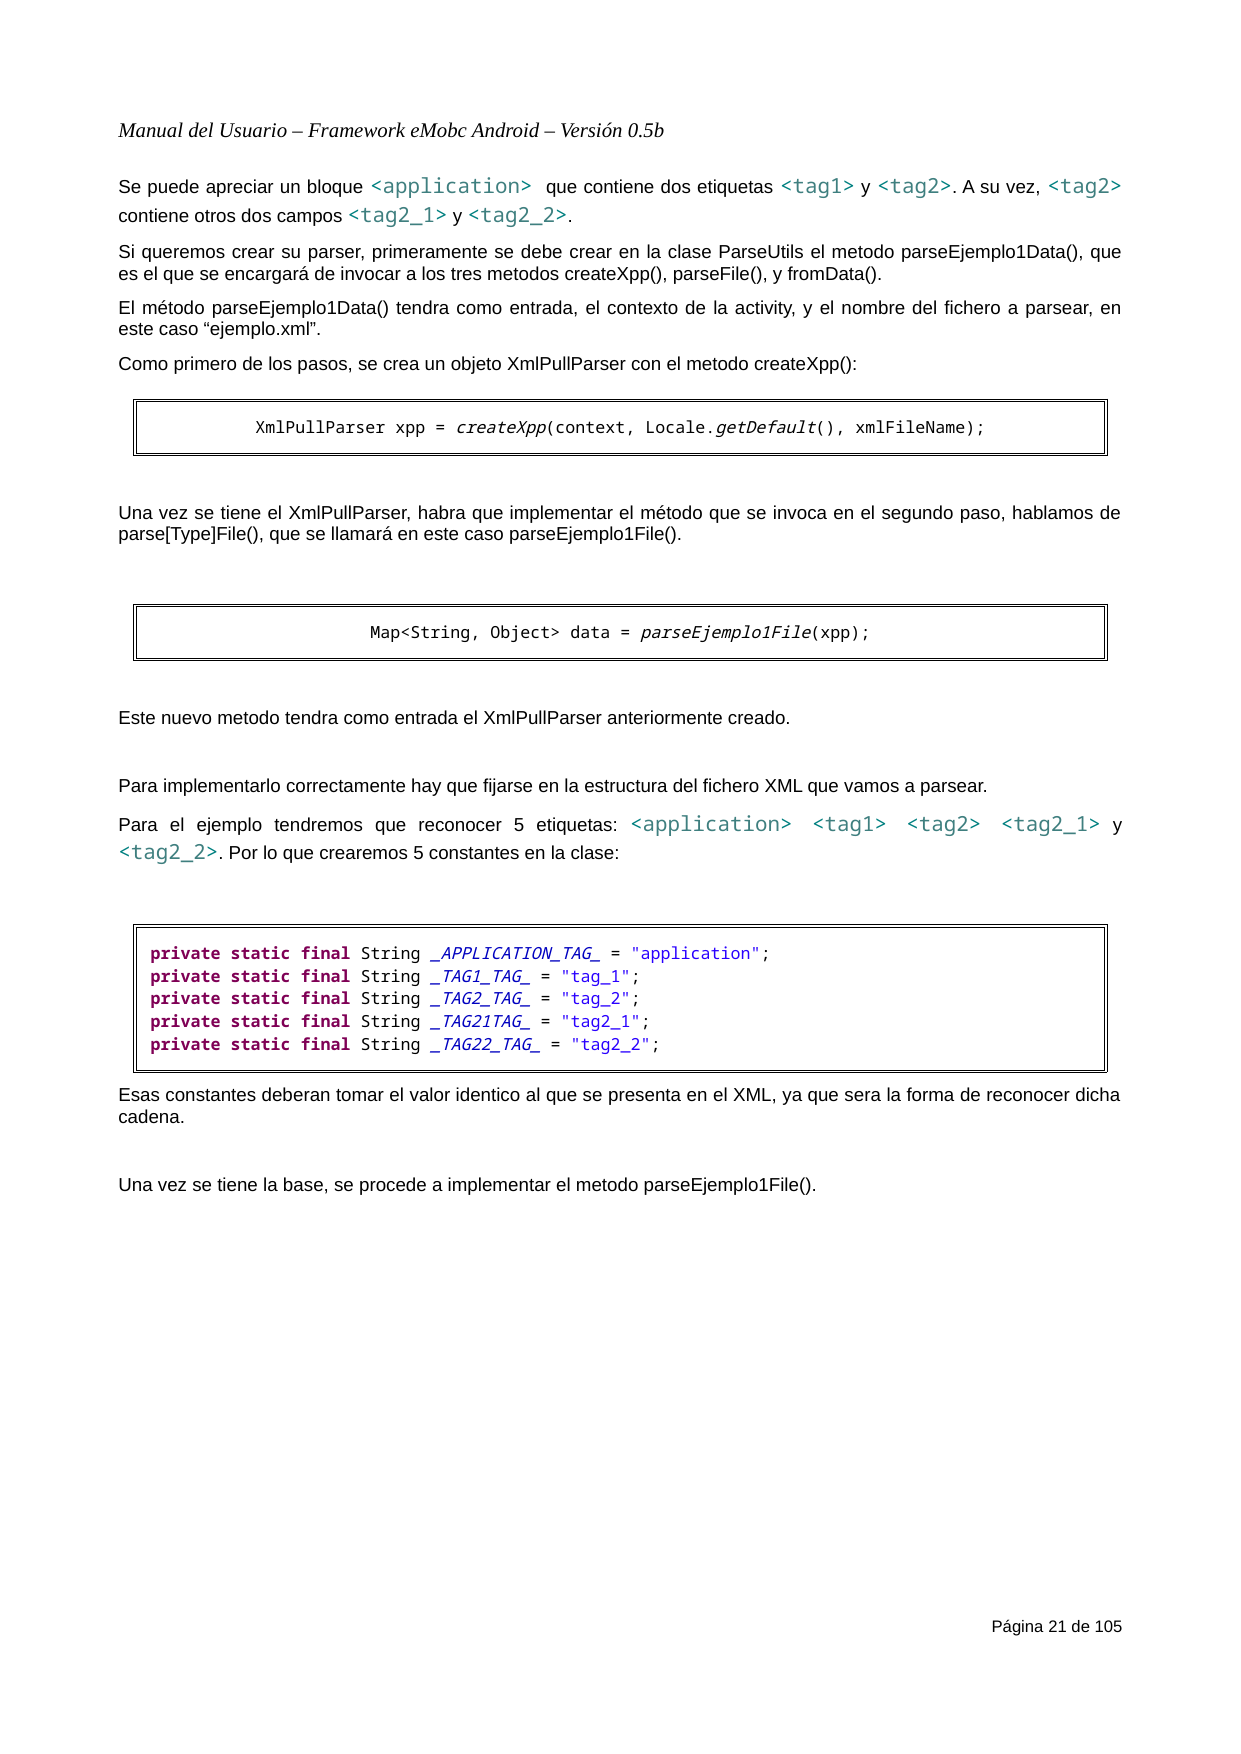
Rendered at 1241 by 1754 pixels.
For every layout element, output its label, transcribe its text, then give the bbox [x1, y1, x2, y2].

text Para el ejemplo tendremos que reconocer 5 etiquetas: <application> <tag1> <tag2> <tag2_1> y <tag2_2>. Por lo que crearemos 5 constantes en la clase: [118, 809, 1122, 866]
text Si queremos crear su parser, primeramente se debe crear en la clase ParseUtils el metodo parseEjemplo1Data(), que es el que se encargará de invocar a los tres metodos createXpp(), parseFile(), y fromData(). [118, 241, 1122, 284]
text private static final String _TAG2_TAG_ = "tag_2"; [150, 987, 1090, 1010]
text private static final String _APPLICATION_TAG_ = "application"; [150, 942, 1090, 964]
text Map<String, Object> data = parseEjemplo1File(xpp); [150, 621, 1090, 643]
text Para implementarlo correctamente hay que fijarse en la estructura del fichero XML que vamos a parsear. [118, 774, 1122, 796]
text Como primero de los pasos, se crea un objeto XmlPullParser con el metodo createXpp(): [118, 352, 1122, 374]
text private static final String _TAG21TAG_ = "tag2_1"; [150, 1010, 1090, 1032]
text Este nuevo metodo tendra como entrada el XmlPullParser anteriormente creado. [118, 706, 1122, 728]
text private static final String _TAG22_TAG_ = "tag2_2"; [150, 1032, 1090, 1055]
text Una vez se tiene la base, se procede a implementar el metodo parseEjemplo1File(). [118, 1174, 1122, 1195]
text Se puede apreciar un bloque <application> que contiene dos etiquetas <tag1> y <tag2>. A su vez, <tag2> contiene otros dos campos <tag2_1> y <tag2_2>. [118, 172, 1122, 228]
text private static final String _TAG1_TAG_ = "tag_1"; [150, 964, 1090, 987]
text El método parseEjemplo1Data() tendra como entrada, el contexto de la activity, y el nombre del fichero a parsear, en este caso “ejemplo.xml”. [118, 297, 1122, 340]
text Una vez se tiene el XmlPullParser, habra que implementar el método que se invoca en el segundo paso, hablamos de parse[Type]File(), que se llamará en este caso parseEjemplo1File(). [118, 502, 1122, 545]
text XmlPullParser xpp = createXpp(context, Locale.getDefault(), xmlFileName); [150, 416, 1090, 438]
text Esas constantes deberan tomar el valor identico al que se presenta en el XML, ya que sera la forma de reconocer dicha cadena. [118, 1047, 1122, 1127]
